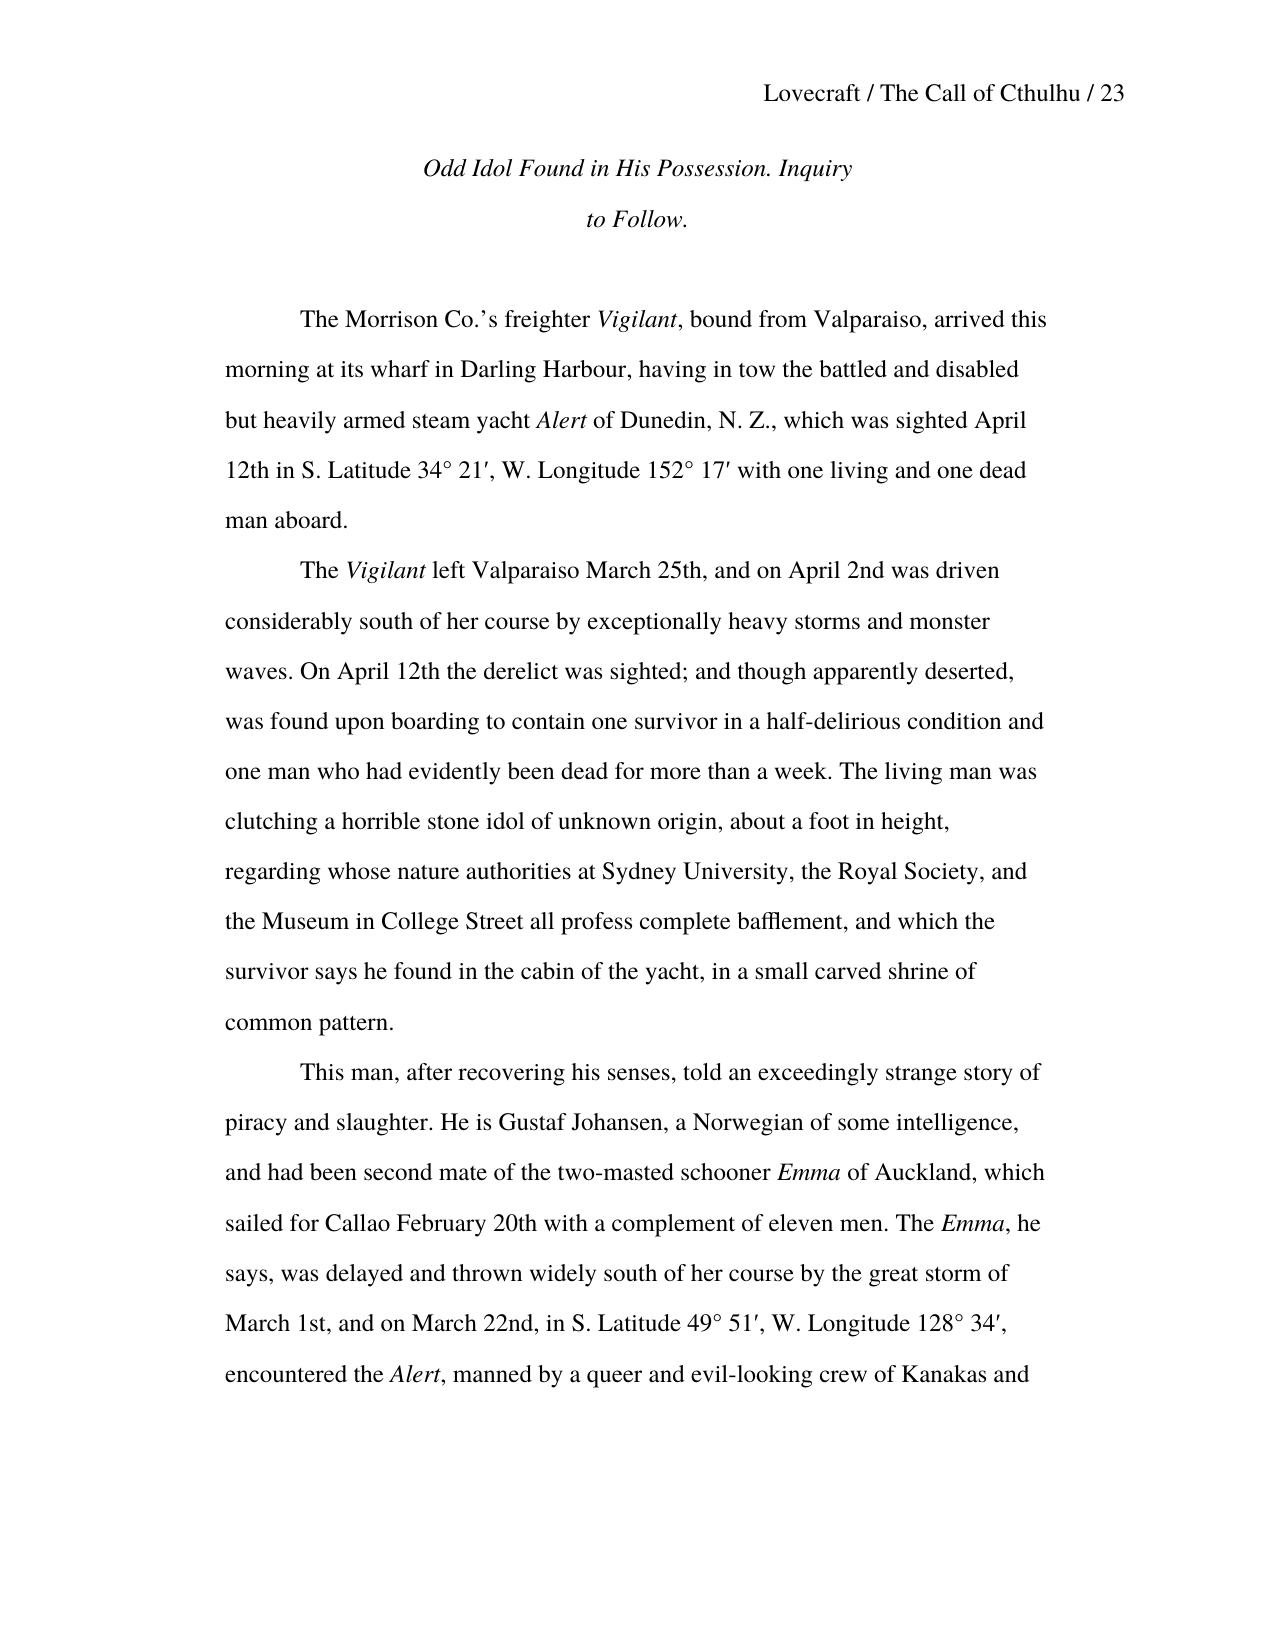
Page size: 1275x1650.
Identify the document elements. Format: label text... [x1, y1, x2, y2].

text This man, after recovering his senses, told an exceedingly strange story of piracy and slaughter. He is Gustaf Johansen, a Norwegian of some intelligence, and had been second mate of the two-masted schooner Emma of Auckland, which sailed for Callao February 20th with a complement of eleven men. The Emma, he says, was delayed and thrown widely south of her course by the great storm of March 1st, and on March 22nd, in S. Latitude 49° 51′, W. Longitude 128° 34′, encountered the Alert, manned by a queer and evil-looking crew of Kanakas and [225, 1054, 1050, 1389]
text Odd Idol Found in His Possession. Inquiry to Follow. [225, 150, 1050, 234]
text The Morrison Co.’s freighter Vigilant, bound from Valparaiso, arrived this morning at its wharf in Darling Harbour, having in tow the battled and disabled but heavily armed steam yacht Alert of Dunedin, N. Z., which was sighted April 12th in S. Latitude 34° 21′, W. Longitude 152° 17′ with one living and one dead man aboard. [225, 301, 1050, 536]
text The Vigilant left Valparaiso March 25th, and on April 2nd was driven considerably south of her course by exceptionally heavy storms and monster waves. On April 12th the derelict was sighted; and though apparently deserted, was found upon boarding to contain one survivor in a half-delirious condition and one man who had evidently been dead for more than a week. The living man was clutching a horrible stone idol of unknown origin, about a foot in height, regarding whose nature authorities at Sydney University, the Royal Society, and the Museum in College Street all profess complete bafflement, and which the survivor says he found in the cabin of the yacht, in a small carved shrine of common pattern. [225, 552, 1050, 1037]
